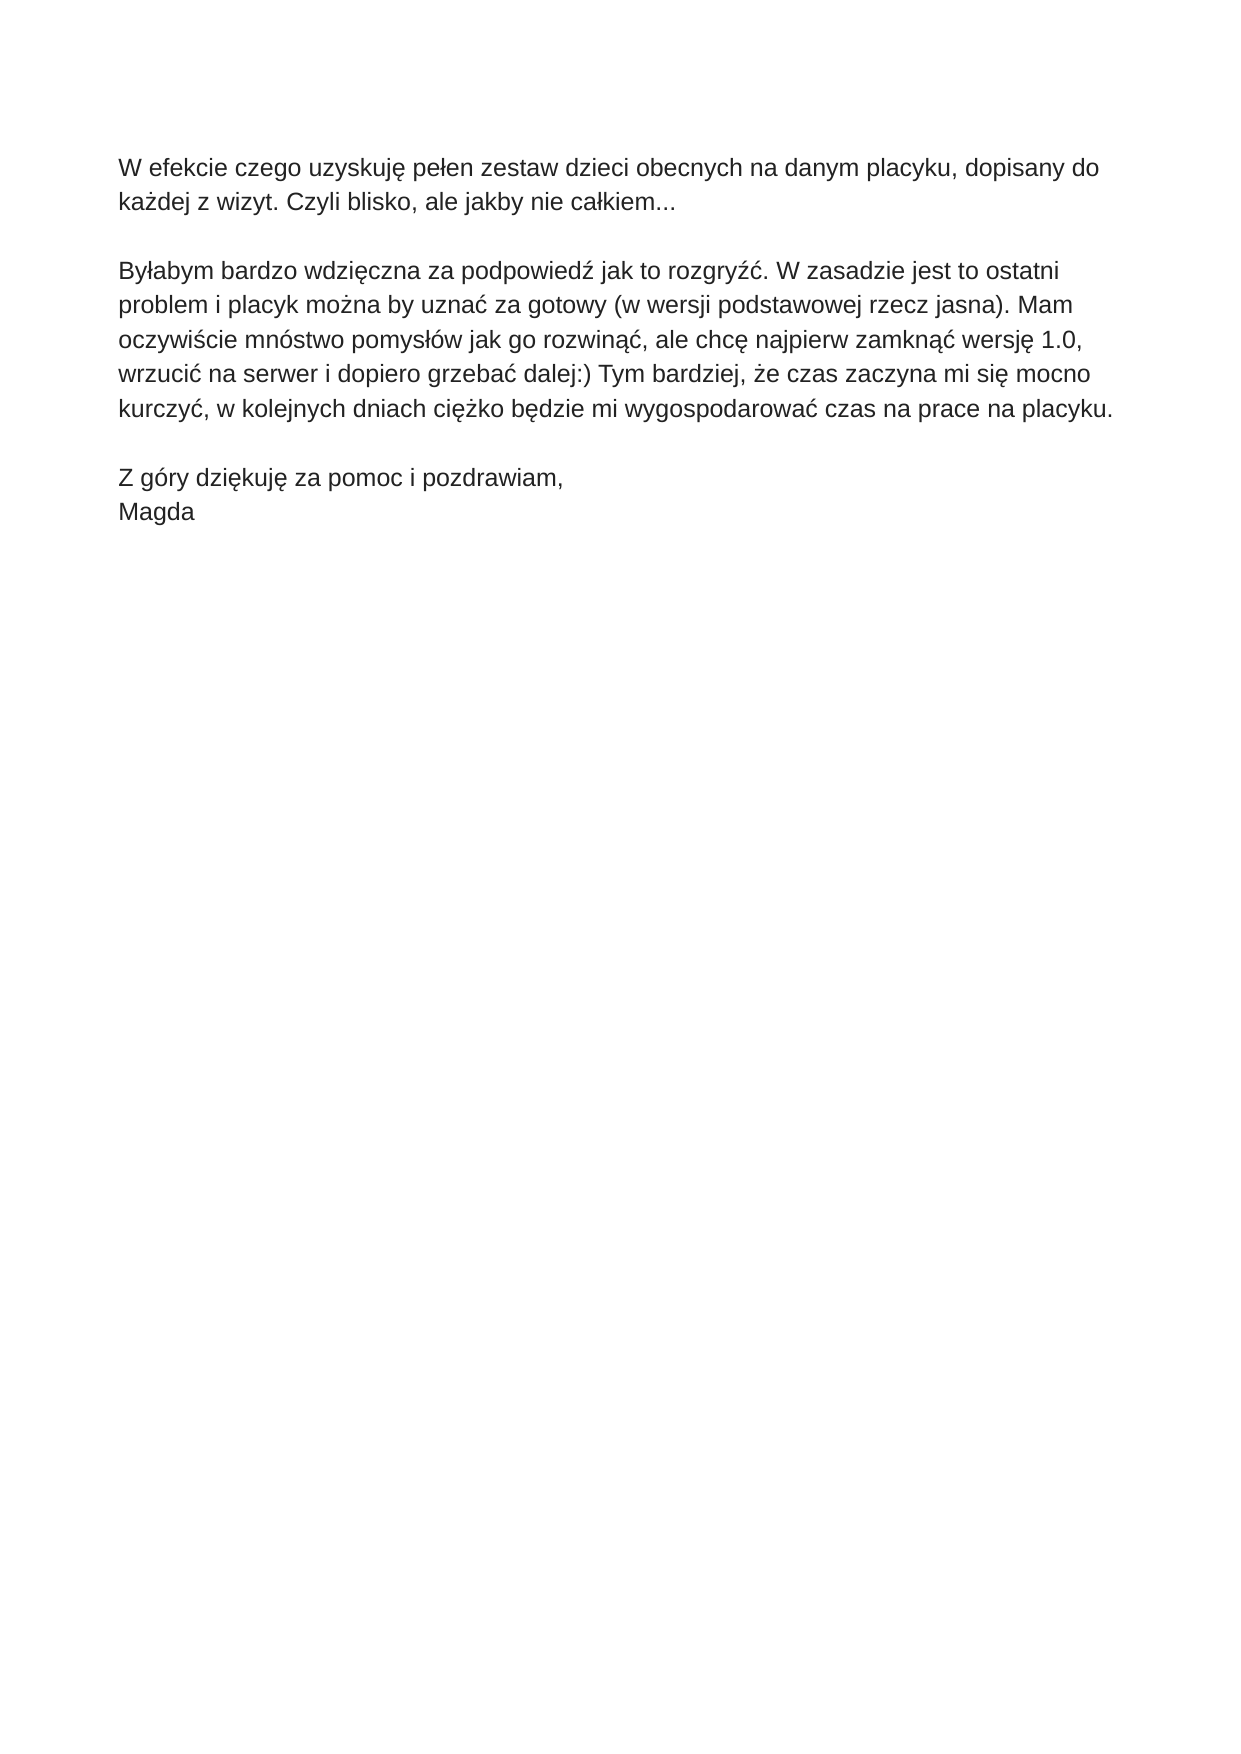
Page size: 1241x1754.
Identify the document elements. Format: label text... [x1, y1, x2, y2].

text Byłabym bardzo wdzięczna za podpowiedź jak to rozgryźć. W zasadzie jest to ostatni problem i placyk można by uznać za gotowy (w wersji podstawowej rzecz jasna). Mam oczywiście mnóstwo pomysłów jak go rozwinąć, ale chcę najpierw zamknąć wersję 1.0, wrzucić na serwer i dopiero grzebać dalej:) Tym bardziej, że czas zaczyna mi się mocno kurczyć, w kolejnych dniach ciężko będzie mi wygospodarować czas na prace na placyku. [118, 256, 1122, 423]
text Z góry dziękuję za pomoc i pozdrawiam, [118, 463, 1122, 492]
text W efekcie czego uzyskuję pełen zestaw dzieci obecnych na danym placyku, dopisany do każdej z wizyt. Czyli blisko, ale jakby nie całkiem... [118, 153, 1122, 216]
text Magda [118, 497, 1122, 526]
